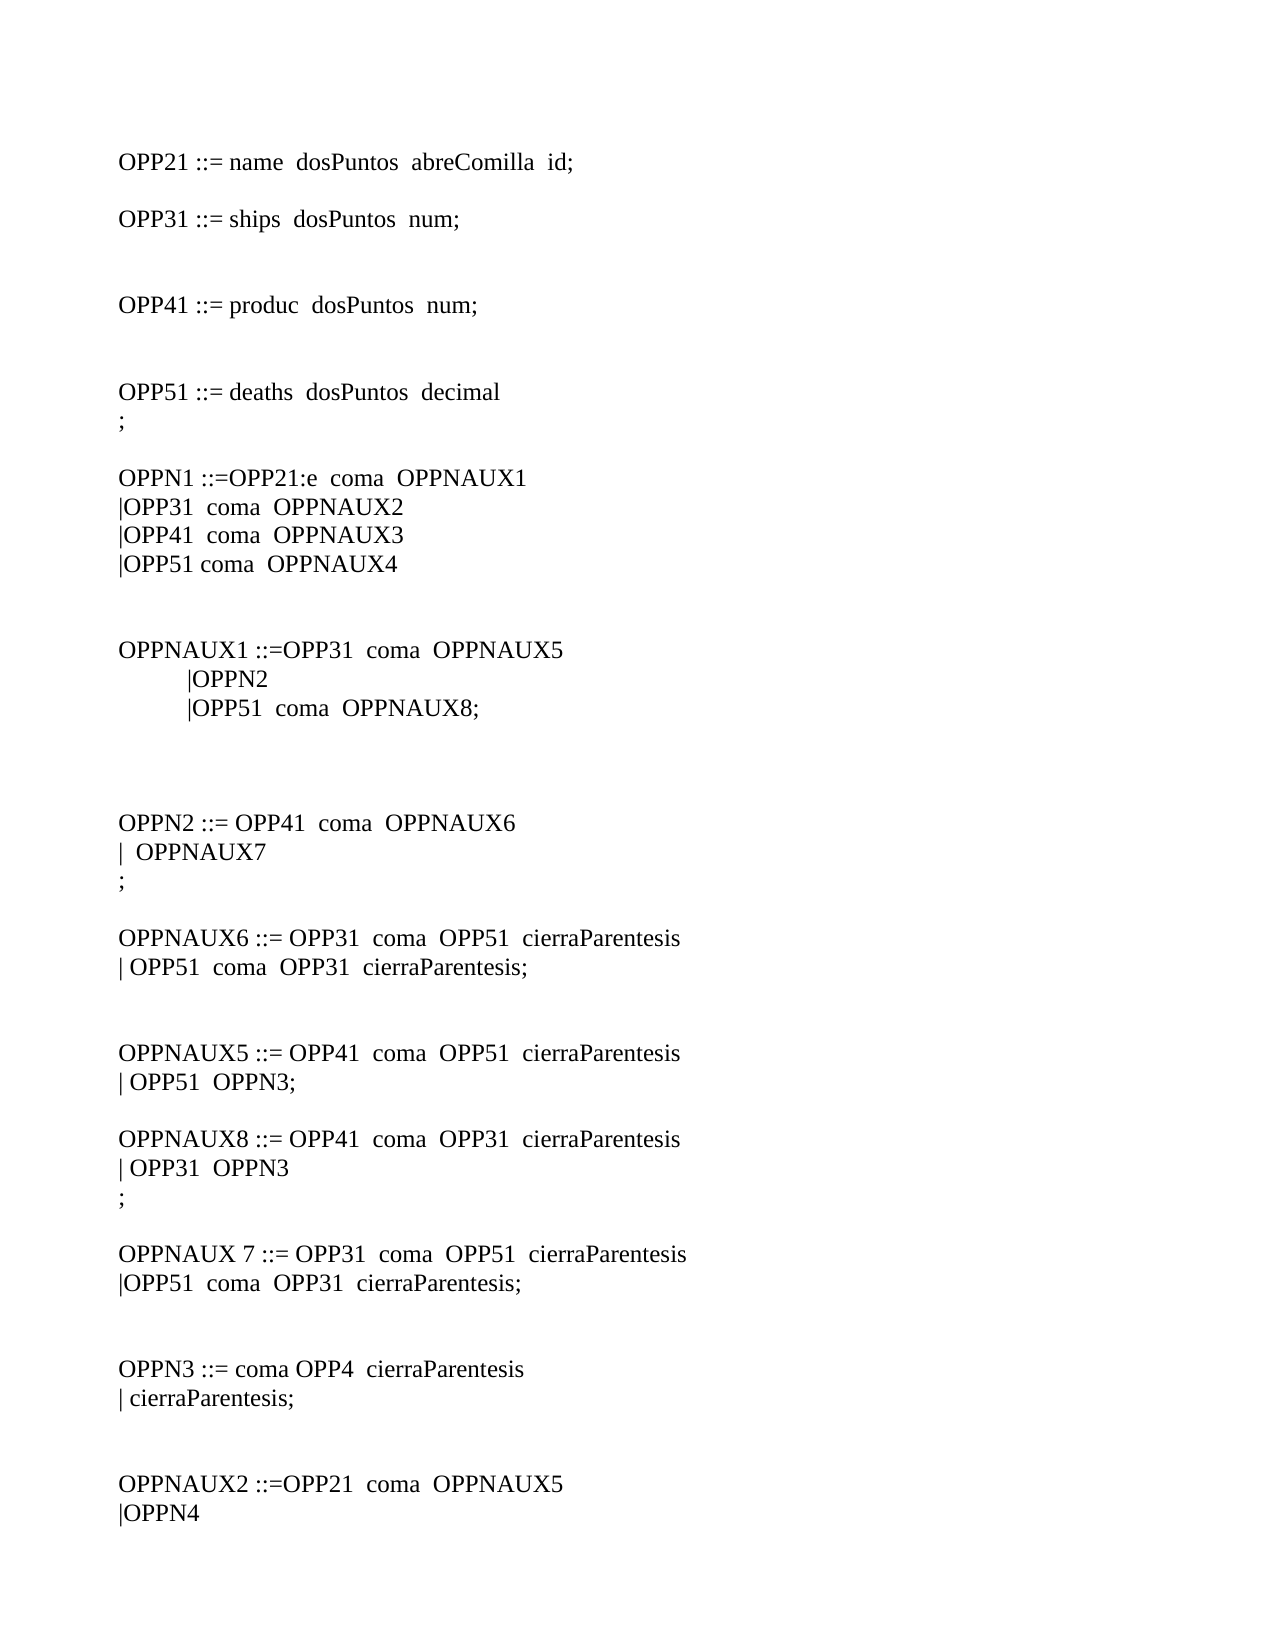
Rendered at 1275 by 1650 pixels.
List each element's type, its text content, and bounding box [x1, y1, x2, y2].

text OPP51 ::= deaths dosPuntos decimal [118, 377, 1157, 406]
text OPPNAUX1 ::=OPP31 coma OPPNAUX5 [118, 636, 1157, 664]
text | OPP51 OPPN3; [118, 1067, 1157, 1096]
text OPPNAUX5 ::= OPP41 coma OPP51 cierraParentesis [118, 1038, 1157, 1067]
text ; [118, 866, 1157, 894]
text OPP41 ::= produc dosPuntos num; [118, 291, 1157, 319]
text ; [118, 406, 1157, 434]
text OPPN3 ::= coma OPP4 cierraParentesis [118, 1354, 1157, 1383]
text |OPP41 coma OPPNAUX3 [118, 521, 1157, 549]
text OPPNAUX2 ::=OPP21 coma OPPNAUX5 [118, 1469, 1157, 1498]
text |OPPN2 [118, 664, 1157, 693]
text OPP31 ::= ships dosPuntos num; [118, 204, 1157, 233]
text | OPPNAUX7 [118, 837, 1157, 866]
text | cierraParentesis; [118, 1383, 1157, 1412]
text OPPNAUX 7 ::= OPP31 coma OPP51 cierraParentesis [118, 1239, 1157, 1268]
text |OPP31 coma OPPNAUX2 [118, 492, 1157, 521]
text OPPNAUX8 ::= OPP41 coma OPP31 cierraParentesis [118, 1124, 1157, 1153]
text | OPP31 OPPN3 [118, 1153, 1157, 1182]
text OPPN1 ::=OPP21:e coma OPPNAUX1 [118, 463, 1157, 492]
text |OPP51 coma OPPNAUX4 [118, 549, 1157, 578]
text ; [118, 1182, 1157, 1211]
text | OPP51 coma OPP31 cierraParentesis; [118, 952, 1157, 981]
text |OPPN4 [118, 1498, 1157, 1527]
text OPPN2 ::= OPP41 coma OPPNAUX6 [118, 808, 1157, 837]
text OPP21 ::= name dosPuntos abreComilla id; [118, 147, 1157, 176]
text |OPP51 coma OPPNAUX8; [118, 693, 1157, 722]
text OPPNAUX6 ::= OPP31 coma OPP51 cierraParentesis [118, 923, 1157, 952]
text |OPP51 coma OPP31 cierraParentesis; [118, 1268, 1157, 1297]
